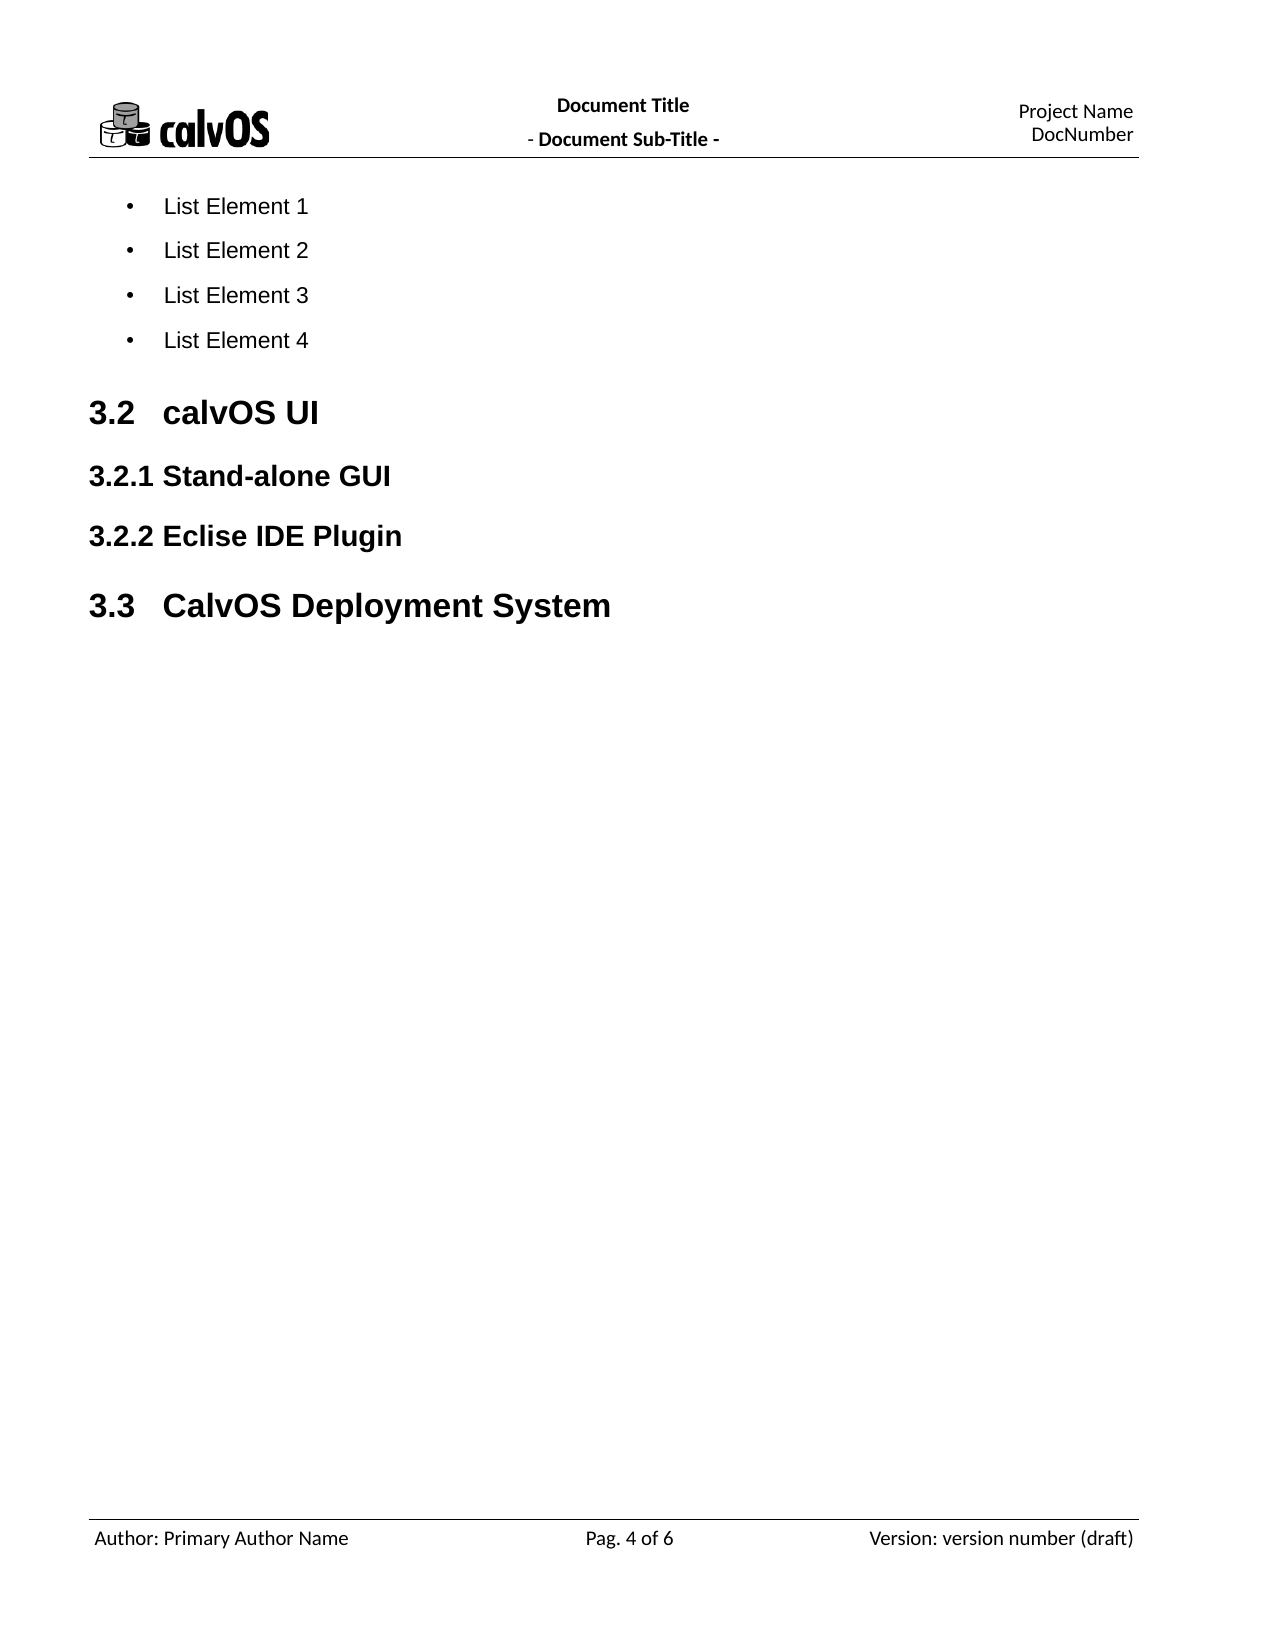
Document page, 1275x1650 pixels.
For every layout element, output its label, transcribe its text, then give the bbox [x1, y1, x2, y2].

list List Element 2 [126, 237, 1139, 264]
list List Element 4 [126, 327, 1139, 353]
list List Element 3 [126, 282, 1139, 309]
subtitle calvOS UI [88, 393, 1139, 431]
subtitle CalvOS Deployment System [88, 586, 1139, 625]
subtitle Stand-alone GUI [88, 458, 1139, 492]
subtitle Eclise IDE Plugin [88, 519, 1139, 553]
list List Element 1 [126, 193, 1139, 219]
picture [100, 102, 270, 148]
